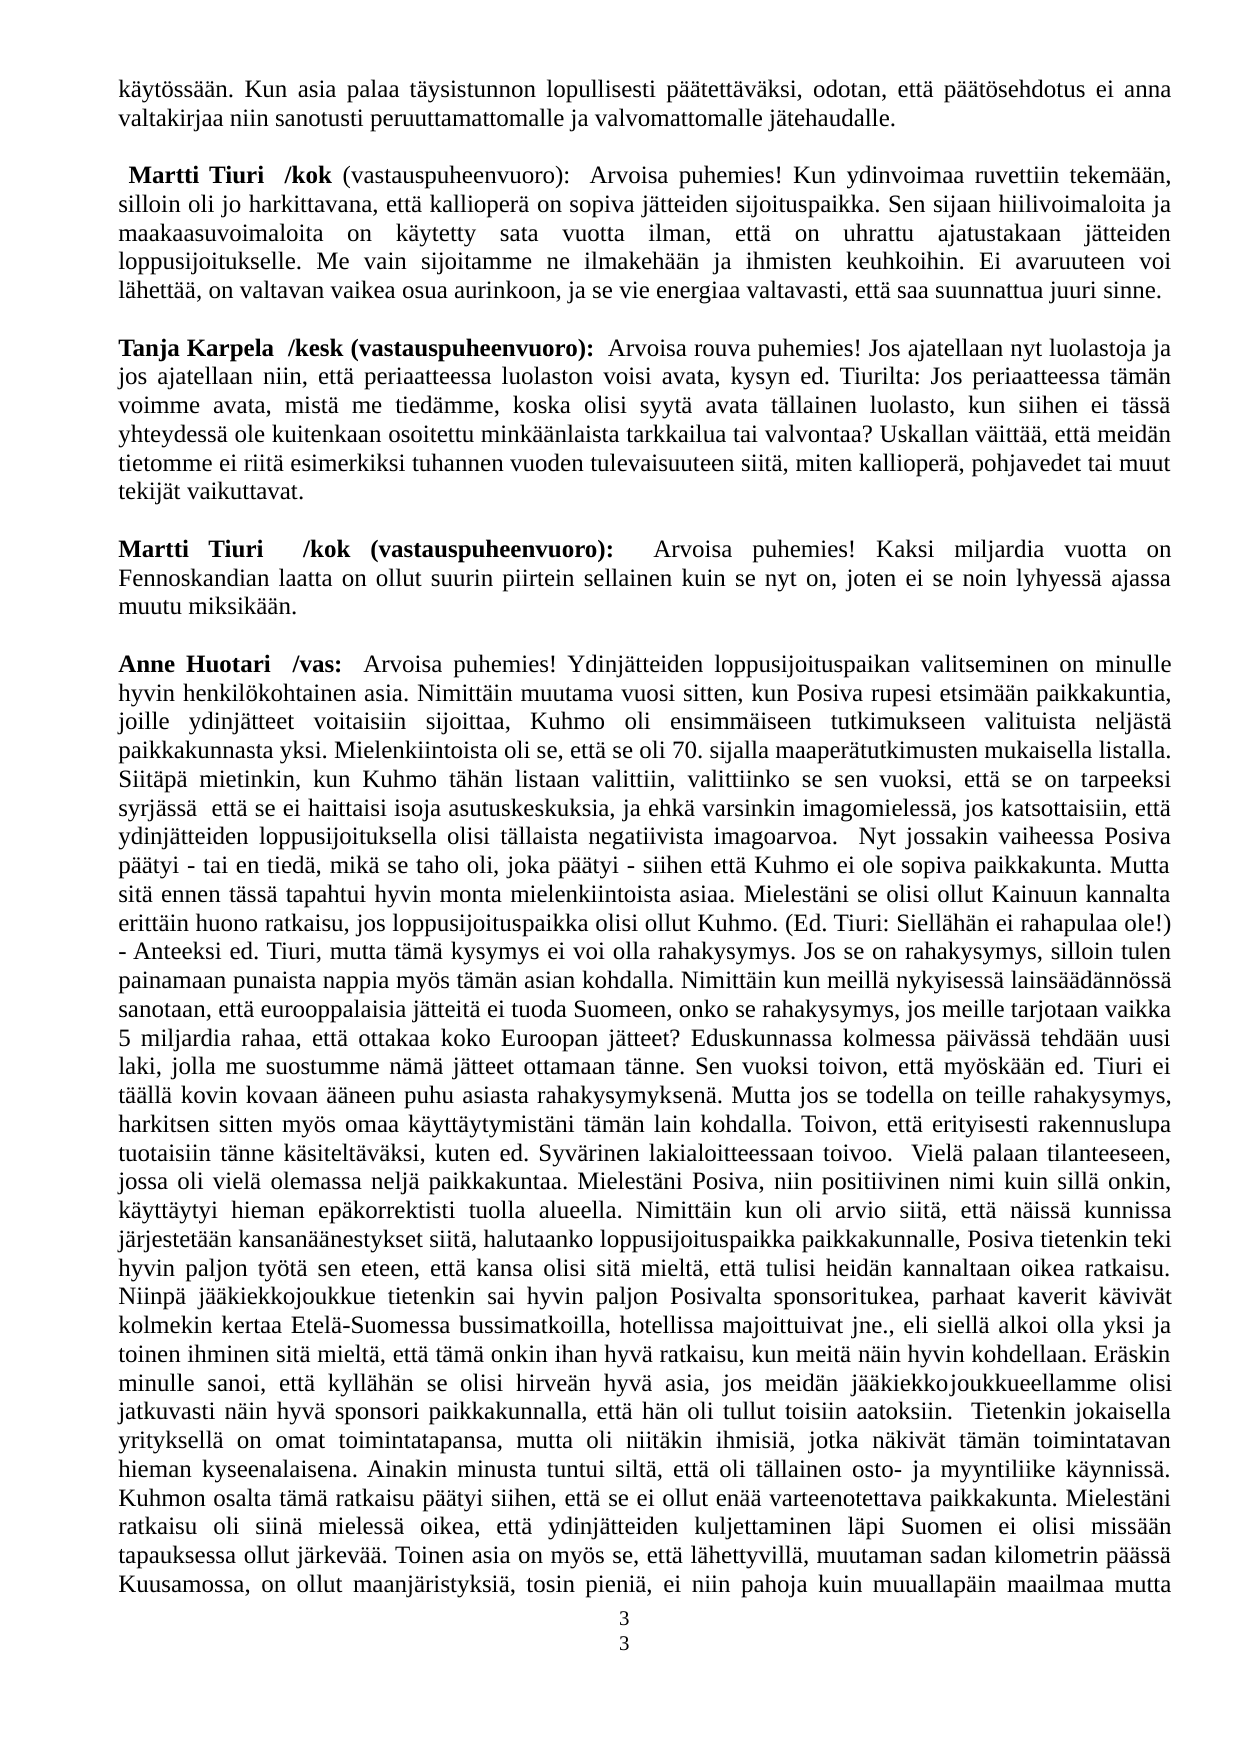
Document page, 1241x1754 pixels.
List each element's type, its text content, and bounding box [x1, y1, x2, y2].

text Tanja Karpela /kesk (vastauspuheenvuoro): Arvoisa rouva puhemies! Jos ajatellaan nyt luolastoja ja jos ajatellaan niin, että periaatteessa luolaston voisi avata, kysyn ed. Tiurilta: Jos periaatteessa tämän voimme avata, mistä me tiedämme, koska olisi syytä avata tällainen luolasto, kun siihen ei tässä yhteydessä ole kuitenkaan osoitettu minkäänlaista tarkkailua tai valvontaa? Uskallan väittää, että meidän tietomme ei riitä esimerkiksi tuhannen vuoden tulevaisuuteen siitä, miten kallioperä, pohjavedet tai muut tekijät vaikuttavat. [118, 333, 1172, 505]
text Anne Huotari /vas: Arvoisa puhemies! Ydinjätteiden loppusijoituspaikan valitseminen on minulle hyvin henkilökohtainen asia. Nimittäin muutama vuosi sitten, kun Posiva rupesi etsimään paikkakuntia, joille ydinjätteet voitaisiin sijoittaa, Kuhmo oli ensimmäiseen tutkimukseen valituista neljästä paikkakunnasta yksi. Mielenkiintoista oli se, että se oli 70. sijalla maaperätutkimusten mukaisella listalla. Siitäpä mietinkin, kun Kuhmo tähän listaan valittiin, valittiinko se sen vuoksi, että se on tarpeeksi syrjässä että se ei haittaisi isoja asutuskeskuksia, ja ehkä varsinkin imagomielessä, jos katsottaisiin, että ydinjätteiden loppusijoituk­sella olisi tällaista negatiivista imagoarvoa. Nyt jossakin vaiheessa Posiva päätyi - tai en tiedä, mikä se taho oli, joka päätyi - siihen että Kuhmo ei ole sopiva paikkakunta. Mutta sitä ennen tässä tapahtui hyvin monta mielenkiintoista asiaa. Mielestäni se olisi ollut Kainuun kannalta erittäin huono ratkaisu, jos loppusijoitus­paikka olisi ollut Kuhmo. (Ed. Tiuri: Siellähän ei rahapulaa ole!) - Anteeksi ed. Tiuri, mutta tämä kysymys ei voi olla rahakysymys. Jos se on rahakysymys, silloin tulen painamaan punaista nappia myös tämän asian kohdalla. Nimittäin kun meillä nykyisessä lainsäädännössä sanotaan, että eurooppalaisia jätteitä ei tuoda Suomeen, onko se rahakysymys, jos meille tarjotaan vaikka 5 miljardia rahaa, että ottakaa koko Euroopan jätteet? Eduskunnassa kolmessa päivässä tehdään uusi laki, jolla me suostumme nämä jätteet ottamaan tänne. Sen vuoksi toivon, että myöskään ed. Tiuri ei täällä kovin kovaan ääneen puhu asiasta rahakysymyk­senä. Mutta jos se todella on teille rahakysymys, harkitsen sitten myös omaa käyttäytymistäni tämän lain kohdalla. Toivon, että erityisesti rakennuslupa tuotaisiin tänne käsiteltäväksi, kuten ed. Syvärinen lakialoitteessaan toivoo. Vielä palaan tilanteeseen, jossa oli vielä olemassa neljä paikkakuntaa. Mielestäni Posiva, niin positiivinen nimi kuin sillä onkin, käyttäytyi hieman epäkorrektisti tuolla alueella. Nimittäin kun oli arvio siitä, että näissä kunnissa järjestetään kansanäänestykset siitä, halutaanko loppusijoituspaikka paikkakunnalle, Posiva tietenkin teki hyvin paljon työtä sen eteen, että kansa olisi sitä mieltä, että tulisi heidän kannaltaan oikea ratkaisu. Niinpä jääkiekkojoukkue tietenkin sai hyvin paljon Posivalta sponsori­tukea, parhaat kaverit kävivät kolmekin kertaa Etelä-Suomessa bussimatkoilla, hotellissa majoittuivat jne., eli siellä alkoi olla yksi ja toinen ihminen sitä mieltä, että tämä onkin ihan hyvä ratkaisu, kun meitä näin hyvin kohdellaan. Eräskin minulle sanoi, että kyllähän se olisi hirveän hyvä asia, jos meidän jääkiekko­joukkueellamme olisi jatkuvasti näin hyvä sponsori paikkakunnalla, että hän oli tullut toisiin aatoksiin. Tietenkin jokaisella yrityksellä on omat toimintatapansa, mutta oli niitäkin ihmisiä, jotka näkivät tämän toimintatavan hieman kyseenalaisena. Ainakin minusta tuntui siltä, että oli tällainen osto- ja myyntiliike käynnissä. Kuhmon osalta tämä ratkaisu päätyi siihen, että se ei ollut enää varteenotettava paikkakunta. Mielestäni ratkaisu oli siinä mielessä oikea, että ydinjätteiden kuljettaminen läpi Suomen ei olisi missään tapauksessa ollut järkevää. Toinen asia on myös se, että lähettyvillä, muutaman sadan kilometrin päässä Kuusamossa, on ollut maanjäristyksiä, tosin pieniä, ei niin pahoja kuin muuallapäin maailmaa mutta [118, 649, 1172, 1598]
text Martti Tiuri /kok (vastauspuheenvuoro): Arvoisa puhemies! Kaksi miljardia vuotta on Fennoskandian laatta on ollut suurin piirtein sellainen kuin se nyt on, joten ei se noin lyhyessä ajassa muutu miksikään. [118, 534, 1172, 620]
text Martti Tiuri /kok (vastauspuheenvuoro): Arvoisa puhemies! Kun ydinvoimaa ruvettiin tekemään, silloin oli jo harkittavana, että kallioperä on sopiva jätteiden sijoituspaikka. Sen sijaan hiilivoimaloita ja maakaasuvoimaloita on käytetty sata vuotta ilman, että on uhrattu ajatustakaan jätteiden loppusijoitukselle. Me vain sijoitamme ne ilmakehään ja ihmisten keuhkoihin. Ei avaruuteen voi lähettää, on valtavan vaikea osua aurinkoon, ja se vie energiaa valtavasti, että saa suunnattua juuri sinne. [118, 160, 1172, 304]
text käytössään. Kun asia palaa täysistunnon lopullisesti päätettäväksi, odotan, että päätösehdotus ei anna valtakirjaa niin sanotusti peruuttamattomalle ja valvomattomalle jätehaudalle. [118, 74, 1172, 131]
